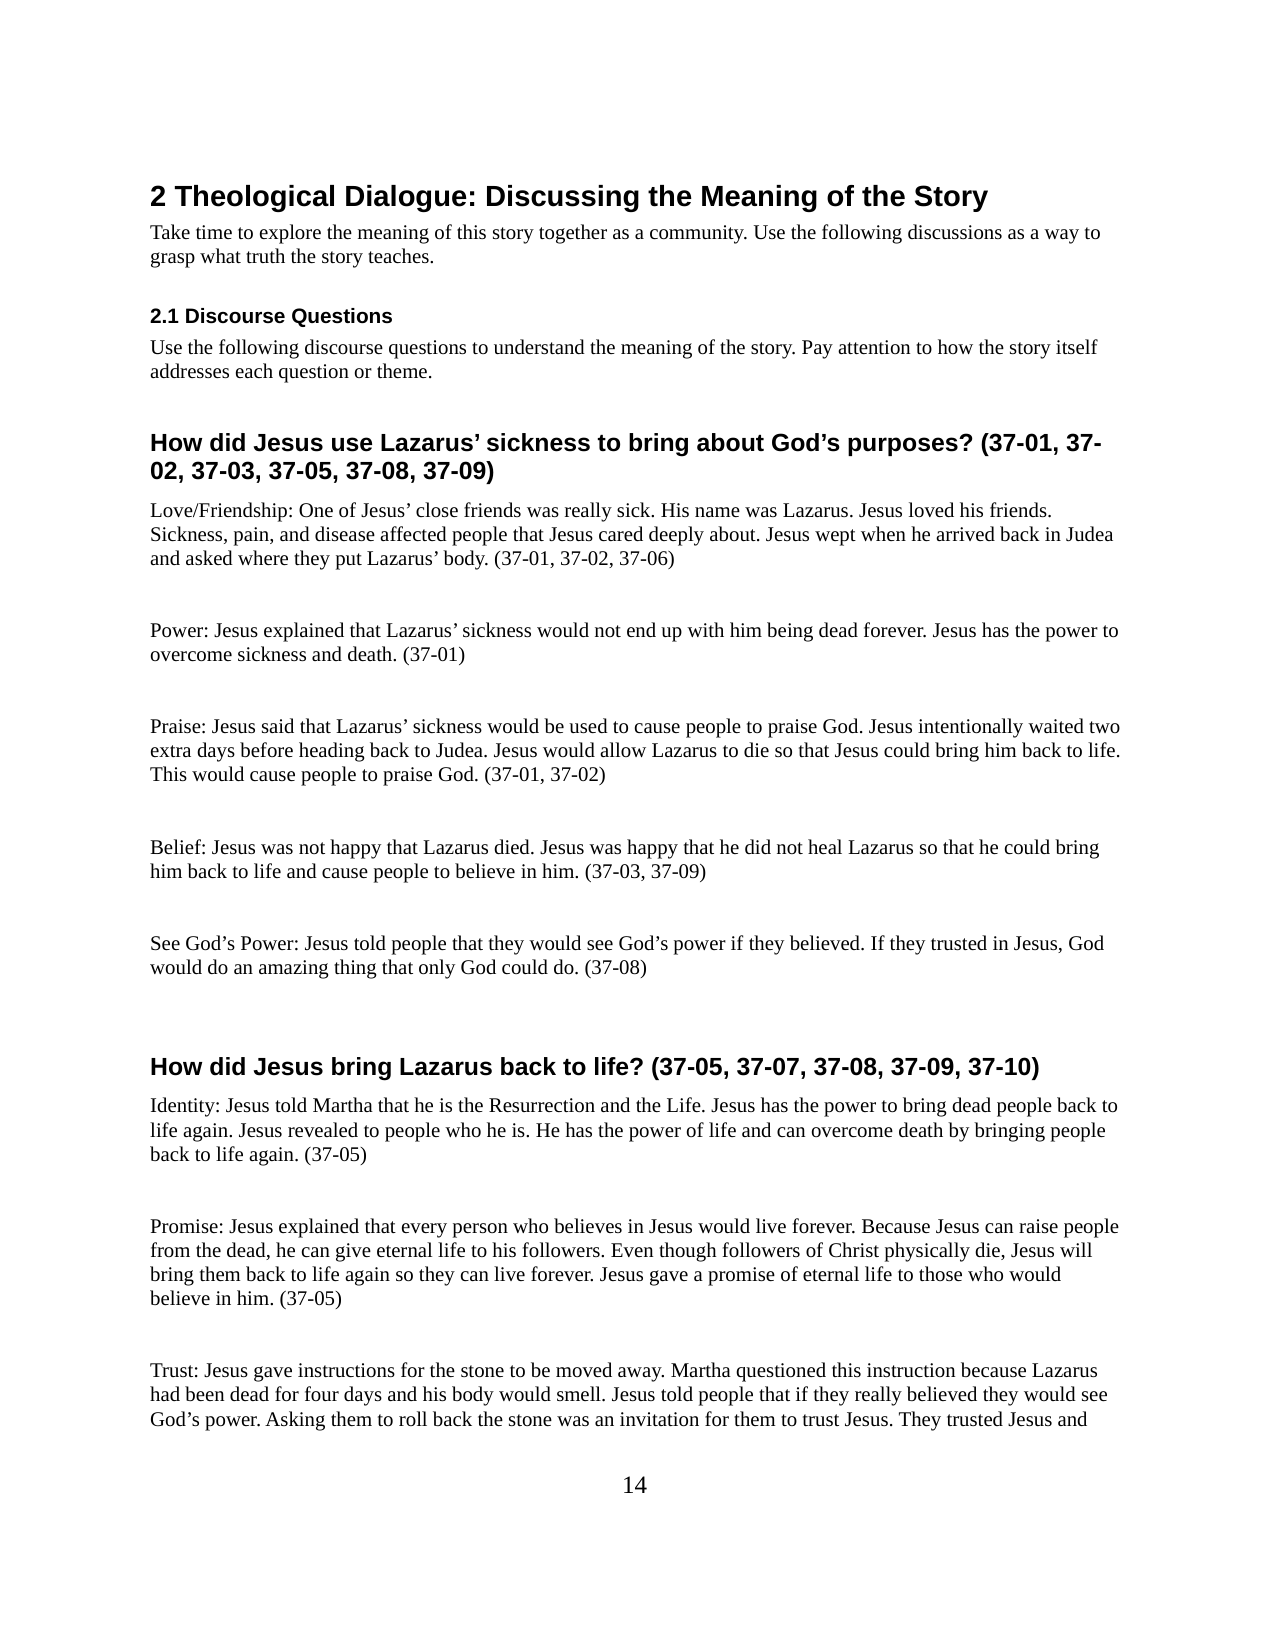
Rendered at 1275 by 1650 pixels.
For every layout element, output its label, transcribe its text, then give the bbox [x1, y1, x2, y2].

subtitle 2 Theological Dialogue: Discussing the Meaning of the Story [150, 179, 1125, 212]
text Take time to explore the meaning of this story together as a community. Use the following discussions as a way to grasp what truth the story teaches. [150, 220, 1125, 268]
subtitle 2.1 Discourse Questions [150, 304, 1125, 328]
text See God’s Power: Jesus told people that they would see God’s power if they believed. If they trusted in Jesus, God would do an amazing thing that only God could do. (37-08) [150, 931, 1125, 979]
text Praise: Jesus said that Lazarus’ sickness would be used to cause people to praise God. Jesus intentionally waited two extra days before heading back to Judea. Jesus would allow Lazarus to die so that Jesus could bring him back to life. This would cause people to praise God. (37-01, 37-02) [150, 714, 1125, 786]
subtitle How did Jesus bring Lazarus back to life? (37-05, 37-07, 37-08, 37-09, 37-10) [150, 1052, 1125, 1081]
text Promise: Jesus explained that every person who believes in Jesus would live forever. Because Jesus can raise people from the dead, he can give eternal life to his followers. Even though followers of Christ physically die, Jesus will bring them back to life again so they can live forever. Jesus gave a promise of eternal life to those who would believe in him. (37-05) [150, 1214, 1125, 1310]
text Use the following discourse questions to understand the meaning of the story. Pay attention to how the story itself addresses each question or theme. [150, 335, 1125, 383]
subtitle How did Jesus use Lazarus’ sickness to bring about God’s purposes? (37-01, 37-02, 37-03, 37-05, 37-08, 37-09) [150, 428, 1125, 485]
text Belief: Jesus was not happy that Lazarus died. Jesus was happy that he did not heal Lazarus so that he could bring him back to life and cause people to believe in him. (37-03, 37-09) [150, 835, 1125, 883]
text Love/Friendship: One of Jesus’ close friends was really sick. His name was Lazarus. Jesus loved his friends. Sickness, pain, and disease affected people that Jesus cared deeply about. Jesus wept when he arrived back in Judea and asked where they put Lazarus’ body. (37-01, 37-02, 37-06) [150, 497, 1125, 570]
text Identity: Jesus told Martha that he is the Resurrection and the Life. Jesus has the power to bring dead people back to life again. Jesus revealed to people who he is. He has the power of life and can overcome death by bringing people back to life again. (37-05) [150, 1093, 1125, 1166]
text Power: Jesus explained that Lazarus’ sickness would not end up with him being dead forever. Jesus has the power to overcome sickness and death. (37-01) [150, 618, 1125, 666]
text Trust: Jesus gave instructions for the stone to be moved away. Martha questioned this instruction because Lazarus had been dead for four days and his body would smell. Jesus told people that if they really believed they would see God’s power. Asking them to roll back the stone was an invitation for them to trust Jesus. They trusted Jesus and [150, 1358, 1125, 1431]
